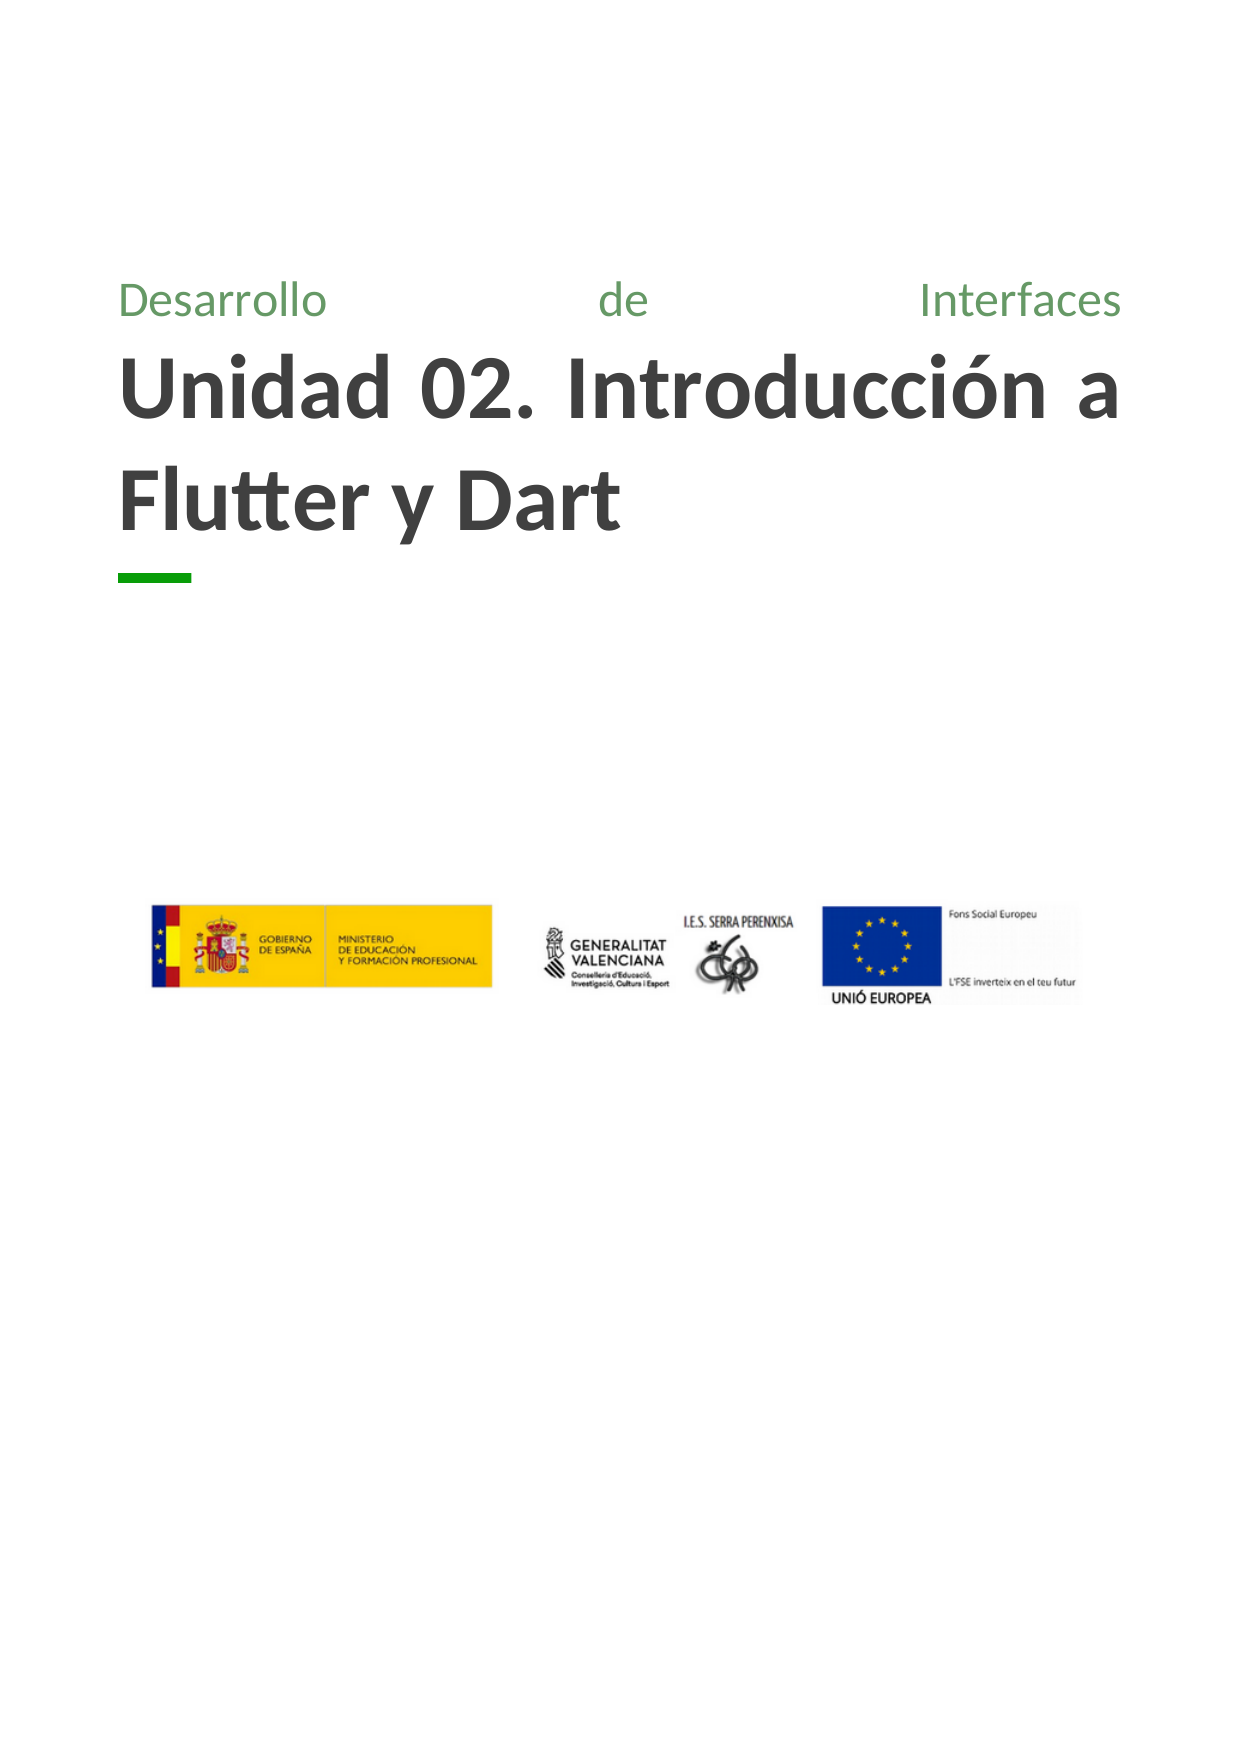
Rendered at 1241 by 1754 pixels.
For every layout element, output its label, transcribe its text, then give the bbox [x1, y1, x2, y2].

picture [118, 573, 192, 583]
picture [118, 885, 1123, 1005]
title Desarrollo de Interfaces Unidad 02. Introducción a Flutter y Dart [118, 268, 1122, 553]
